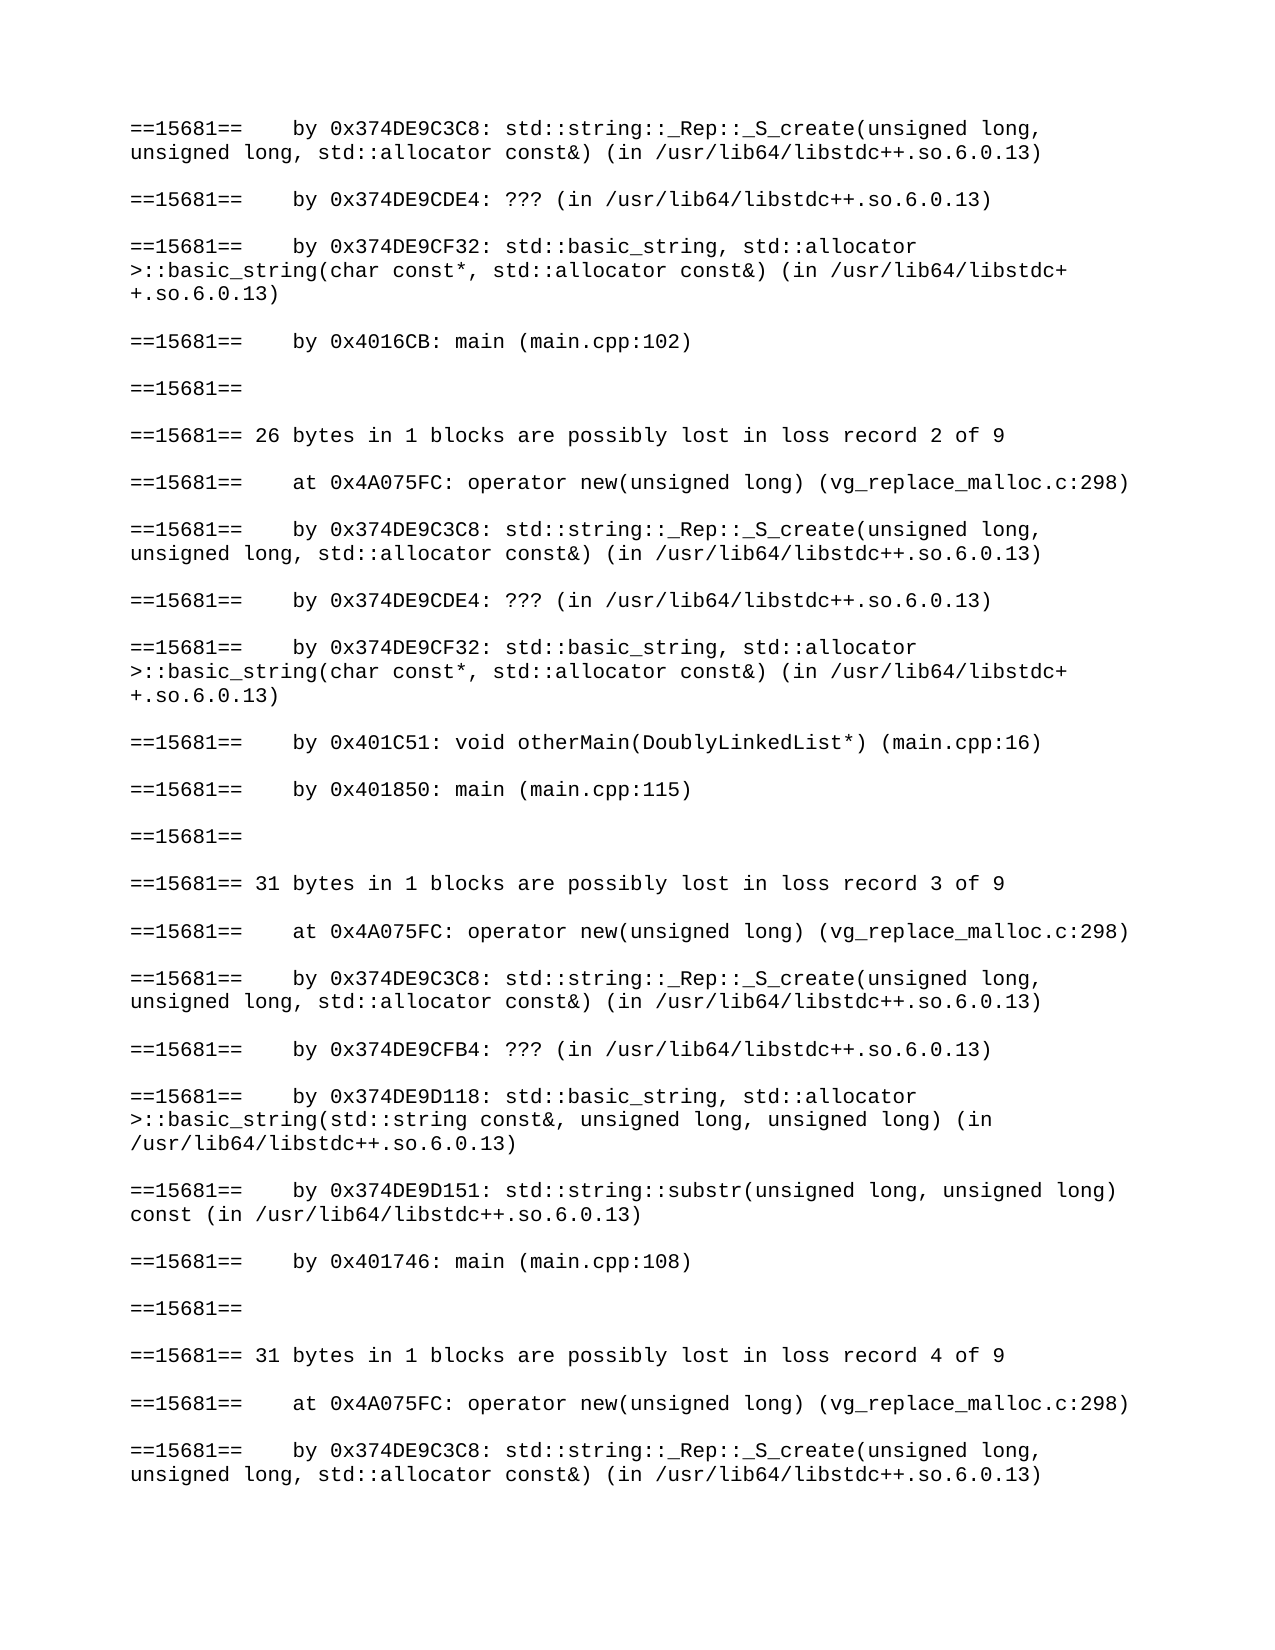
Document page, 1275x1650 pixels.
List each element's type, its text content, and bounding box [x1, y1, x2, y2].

text ==15681== by 0x374DE9CF32: std::basic_string, std::allocator >::basic_string(char const*, std::allocator const&) (in /usr/lib64/libstdc++.so.6.0.13) [130, 236, 1145, 307]
text ==15681== by 0x374DE9C3C8: std::string::_Rep::_S_create(unsigned long, unsigned long, std::allocator const&) (in /usr/lib64/libstdc++.so.6.0.13) [130, 519, 1145, 567]
text ==15681== by 0x401C51: void otherMain(DoublyLinkedList*) (main.cpp:16) [130, 732, 1145, 756]
text ==15681== by 0x374DE9D118: std::basic_string, std::allocator >::basic_string(std::string const&, unsigned long, unsigned long) (in /usr/lib64/libstdc++.so.6.0.13) [130, 1086, 1145, 1157]
text ==15681== by 0x401850: main (main.cpp:115) [130, 779, 1145, 803]
text ==15681== by 0x4016CB: main (main.cpp:102) [130, 331, 1145, 354]
text ==15681== by 0x374DE9C3C8: std::string::_Rep::_S_create(unsigned long, unsigned long, std::allocator const&) (in /usr/lib64/libstdc++.so.6.0.13) [130, 118, 1145, 165]
text ==15681== 31 bytes in 1 blocks are possibly lost in loss record 3 of 9 [130, 873, 1145, 897]
text ==15681== [130, 378, 1145, 401]
text ==15681== [130, 826, 1145, 850]
text ==15681== at 0x4A075FC: operator new(unsigned long) (vg_replace_malloc.c:298) [130, 472, 1145, 496]
text ==15681== by 0x374DE9CFB4: ??? (in /usr/lib64/libstdc++.so.6.0.13) [130, 1039, 1145, 1062]
text ==15681== by 0x374DE9C3C8: std::string::_Rep::_S_create(unsigned long, unsigned long, std::allocator const&) (in /usr/lib64/libstdc++.so.6.0.13) [130, 968, 1145, 1015]
text ==15681== by 0x374DE9CF32: std::basic_string, std::allocator >::basic_string(char const*, std::allocator const&) (in /usr/lib64/libstdc++.so.6.0.13) [130, 637, 1145, 708]
text ==15681== at 0x4A075FC: operator new(unsigned long) (vg_replace_malloc.c:298) [130, 921, 1145, 944]
text ==15681== 26 bytes in 1 blocks are possibly lost in loss record 2 of 9 [130, 425, 1145, 449]
text ==15681== by 0x374DE9CDE4: ??? (in /usr/lib64/libstdc++.so.6.0.13) [130, 590, 1145, 614]
text ==15681== [130, 1298, 1145, 1322]
text ==15681== at 0x4A075FC: operator new(unsigned long) (vg_replace_malloc.c:298) [130, 1393, 1145, 1416]
text ==15681== by 0x374DE9D151: std::string::substr(unsigned long, unsigned long) const (in /usr/lib64/libstdc++.so.6.0.13) [130, 1180, 1145, 1228]
text ==15681== by 0x401746: main (main.cpp:108) [130, 1251, 1145, 1275]
text ==15681== by 0x374DE9C3C8: std::string::_Rep::_S_create(unsigned long, unsigned long, std::allocator const&) (in /usr/lib64/libstdc++.so.6.0.13) [130, 1440, 1145, 1487]
text ==15681== by 0x374DE9CDE4: ??? (in /usr/lib64/libstdc++.so.6.0.13) [130, 189, 1145, 213]
text ==15681== 31 bytes in 1 blocks are possibly lost in loss record 4 of 9 [130, 1346, 1145, 1369]
